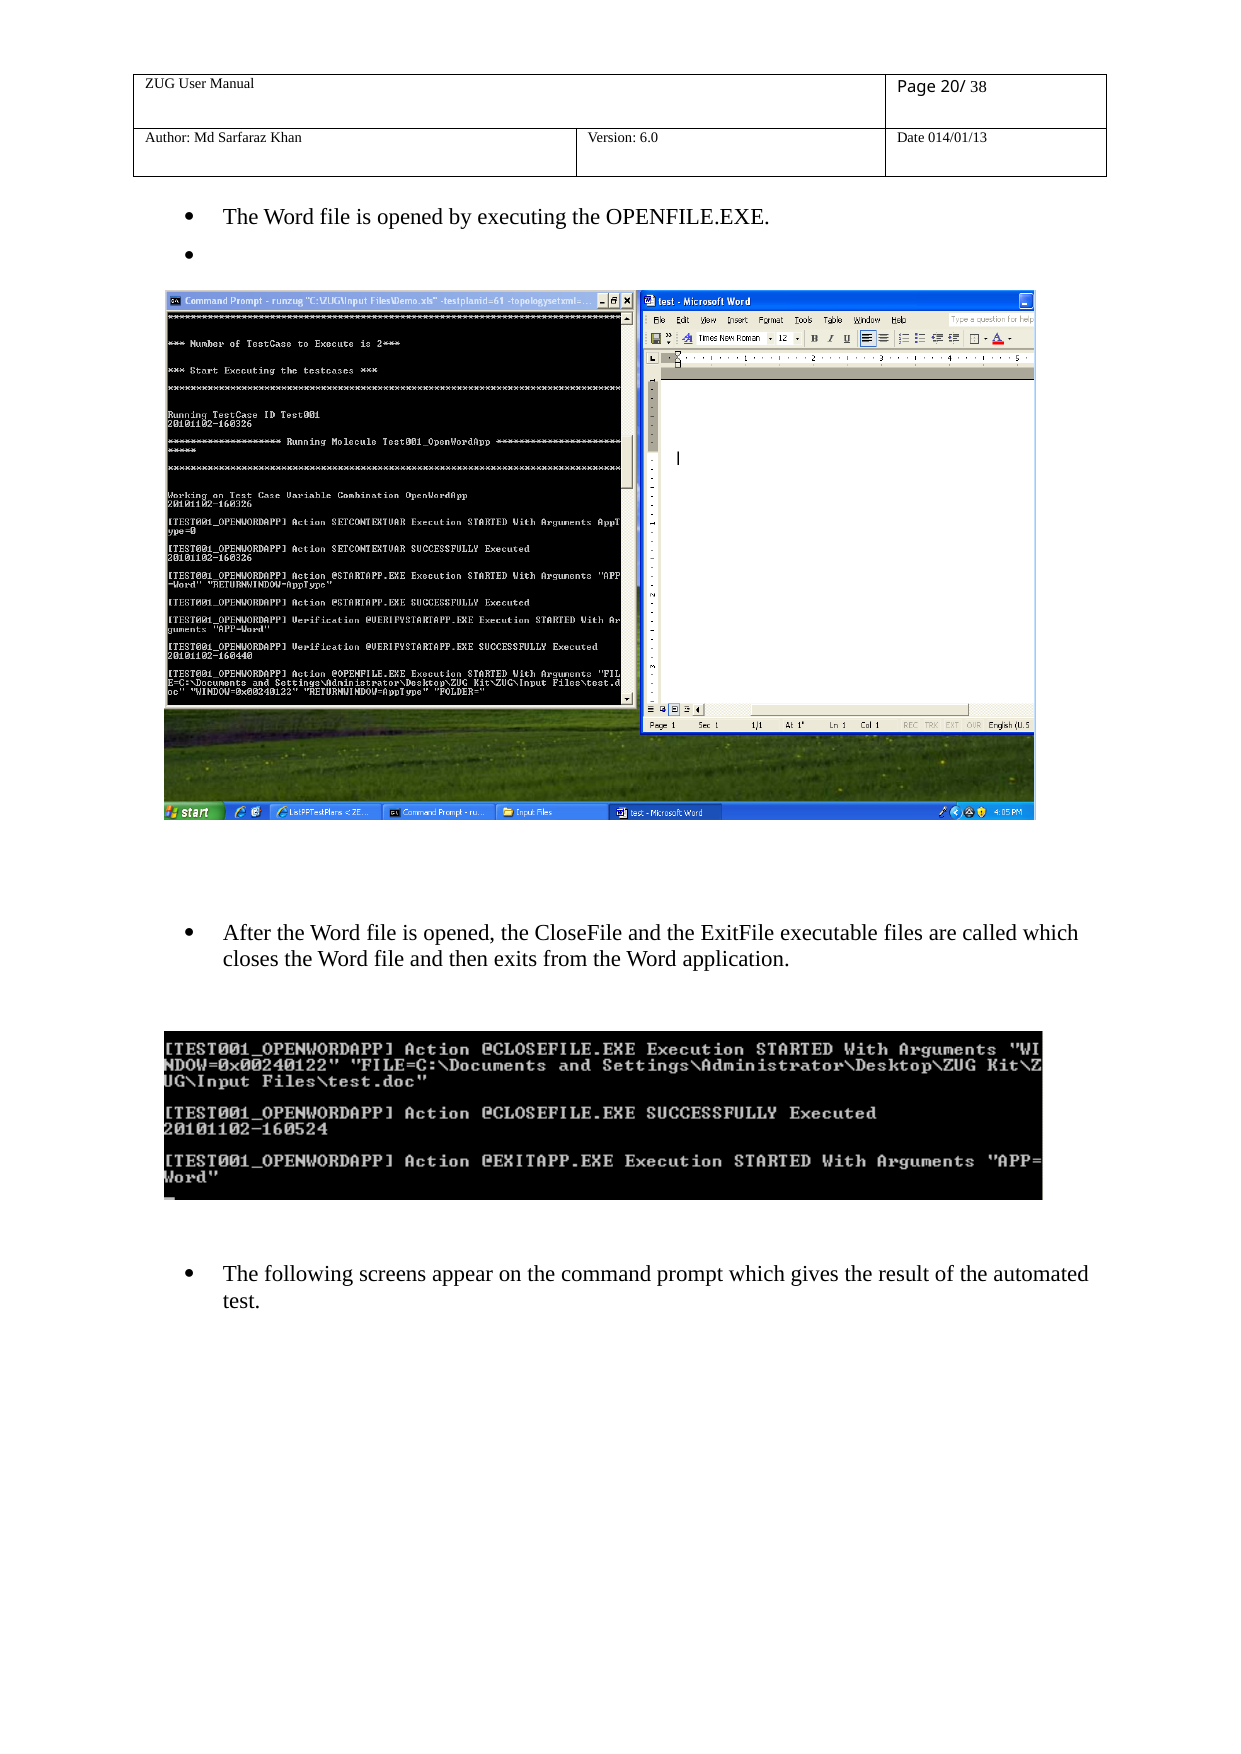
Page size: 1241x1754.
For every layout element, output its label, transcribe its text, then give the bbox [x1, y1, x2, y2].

list After the Word file is opened, the CloseFile and the ExitFile executable files are called which closes the Word file and then exits from the Word application. [185, 919, 1092, 971]
list The Word file is opened by executing the OPENFILE.EXE. [185, 203, 1092, 229]
picture [164, 1031, 1044, 1200]
picture [164, 290, 1036, 820]
list The following screens appear on the command prompt which gives the result of the automated test. [185, 1260, 1092, 1313]
